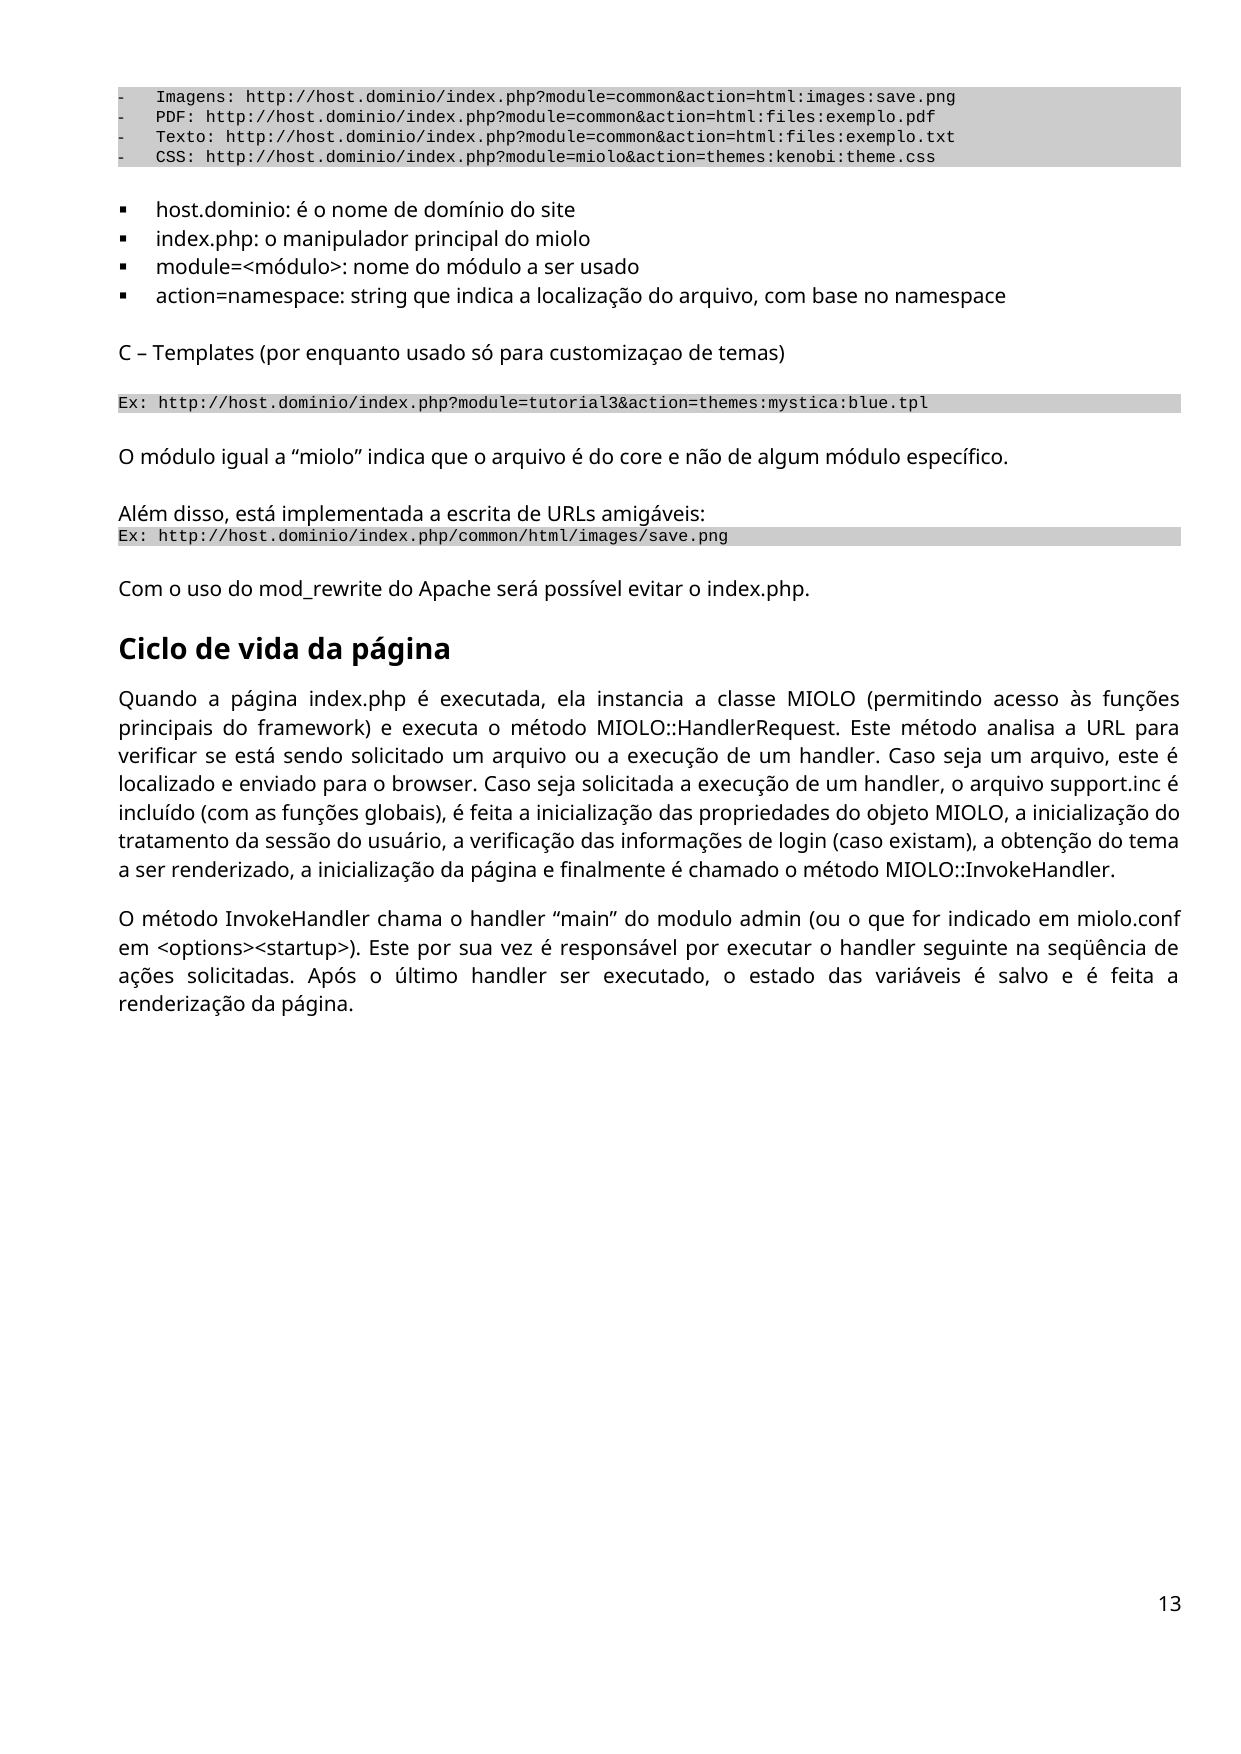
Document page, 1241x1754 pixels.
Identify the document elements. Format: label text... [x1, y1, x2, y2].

list CSS: http://host.dominio/index.php?module=miolo&action=themes:kenobi:theme.css [118, 147, 1181, 167]
text C – Templates (por enquanto usado só para customizaçao de temas) [118, 338, 1181, 366]
text Quando a página index.php é executada, ela instancia a classe MIOLO (permitindo acesso às funções principais do framework) e executa o método MIOLO::HandlerRequest. Este método analisa a URL para verificar se está sendo solicitado um arquivo ou a execução de um handler. Caso seja um arquivo, este é localizado e enviado para o browser. Caso seja solicitada a execução de um handler, o arquivo support.inc é incluído (com as funções globais), é feita a inicialização das propriedades do objeto MIOLO, a inicialização do tratamento da sessão do usuário, a verificação das informações de login (caso existam), a obtenção do tema a ser renderizado, a inicialização da página e finalmente é chamado o método MIOLO::InvokeHandler. [118, 684, 1181, 883]
text Com o uso do mod_rewrite do Apache será possível evitar o index.php. [118, 574, 1181, 603]
list Imagens: http://host.dominio/index.php?module=common&action=html:images:save.png [118, 87, 1181, 107]
text Ex: http://host.dominio/index.php?module=tutorial3&action=themes:mystica:blue.tpl [118, 394, 1181, 413]
list PDF: http://host.dominio/index.php?module=common&action=html:files:exemplo.pdf [118, 107, 1181, 127]
list action=namespace: string que indica a localização do arquivo, com base no namespace [118, 281, 1181, 309]
text Além disso, está implementada a escrita de URLs amigáveis: [118, 499, 1181, 527]
list host.dominio: é o nome de domínio do site [118, 196, 1181, 224]
list index.php: o manipulador principal do miolo [118, 224, 1181, 252]
list module=<módulo>: nome do módulo a ser usado [118, 252, 1181, 281]
text O módulo igual a “miolo” indica que o arquivo é do core e não de algum módulo específico. [118, 442, 1181, 470]
list Texto: http://host.dominio/index.php?module=common&action=html:files:exemplo.txt [118, 127, 1181, 147]
text Ex: http://host.dominio/index.php/common/html/images/save.png [118, 527, 1181, 546]
subtitle Ciclo de vida da página [118, 628, 1181, 668]
text O método InvokeHandler chama o handler “main” do modulo admin (ou o que for indicado em miolo.conf em <options><startup>). Este por sua vez é responsável por executar o handler seguinte na seqüência de ações solicitadas. Após o último handler ser executado, o estado das variáveis é salvo e é feita a renderização da página. [118, 904, 1181, 1018]
